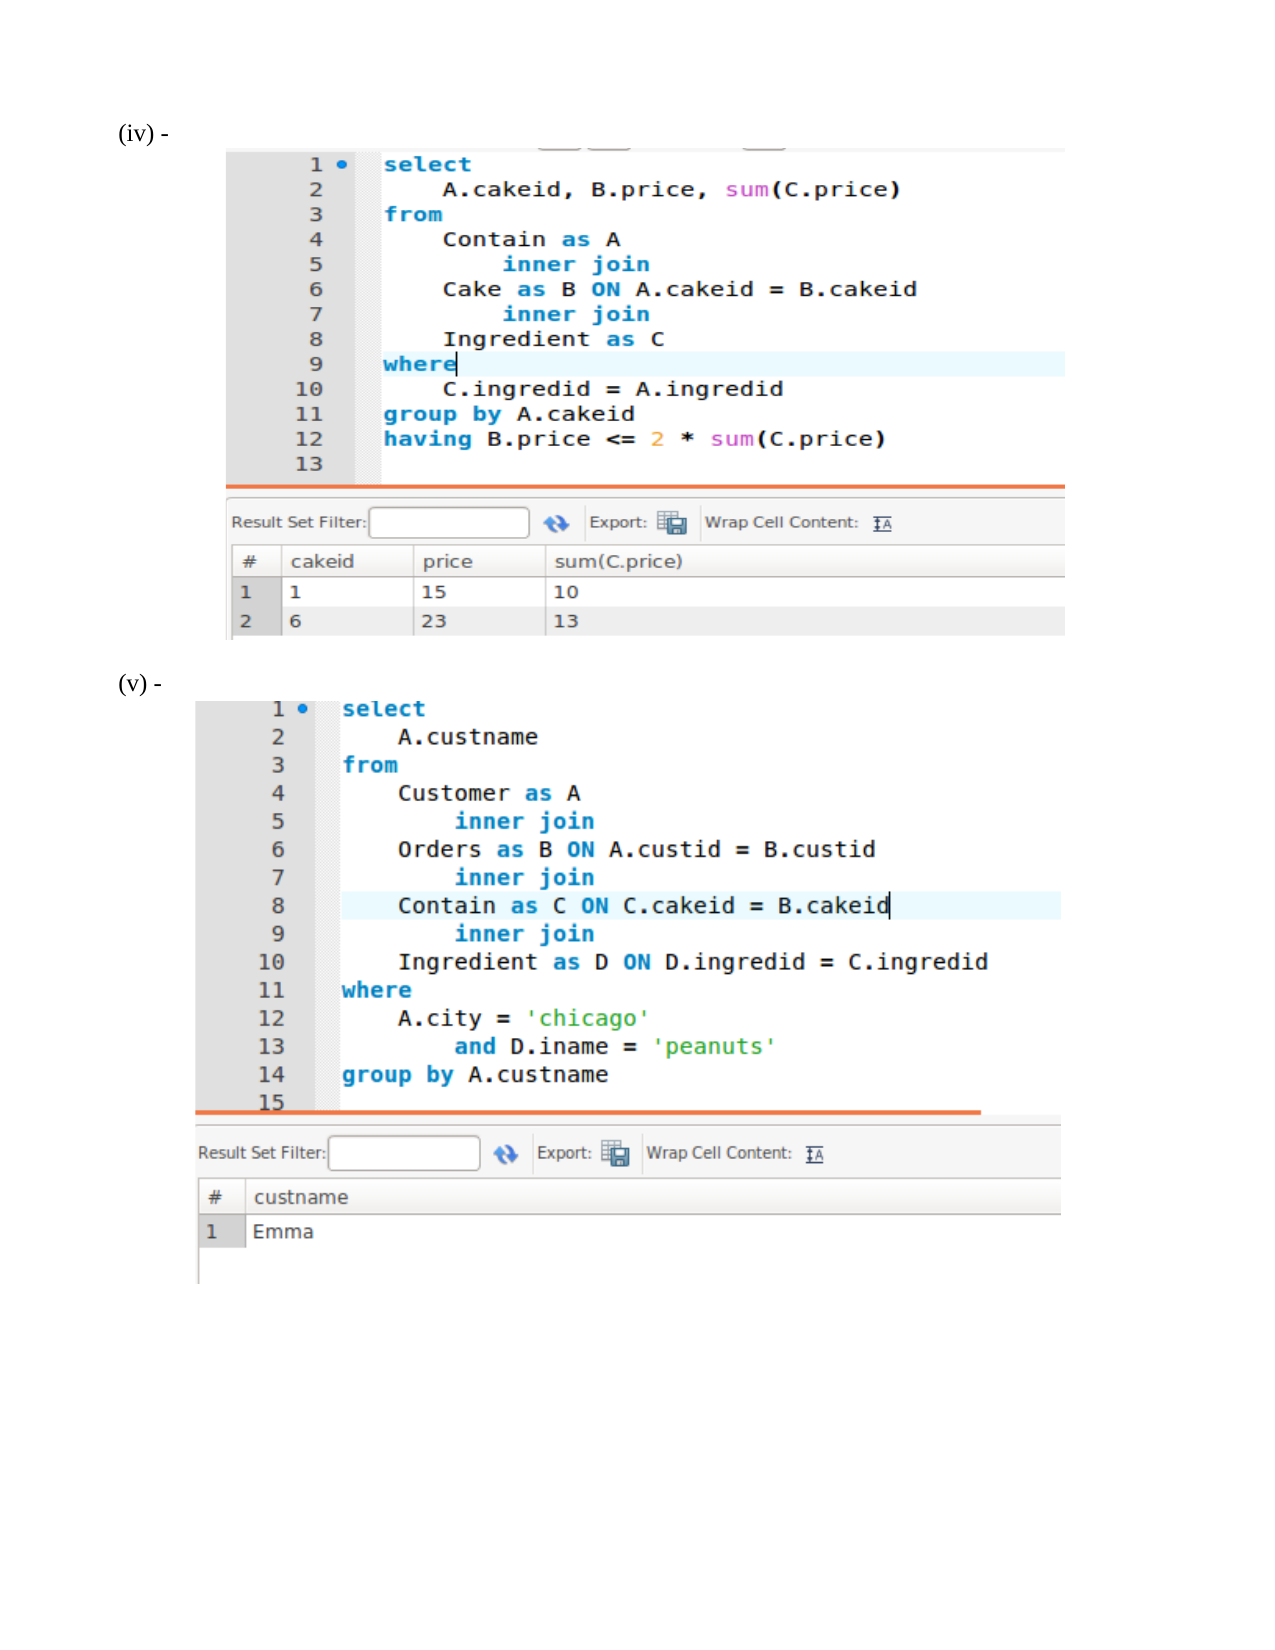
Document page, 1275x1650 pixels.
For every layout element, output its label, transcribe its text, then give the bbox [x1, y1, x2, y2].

picture [195, 701, 1061, 1284]
text (iv) - [118, 118, 1157, 147]
text (v) - [118, 668, 1157, 697]
picture [225, 148, 1065, 640]
